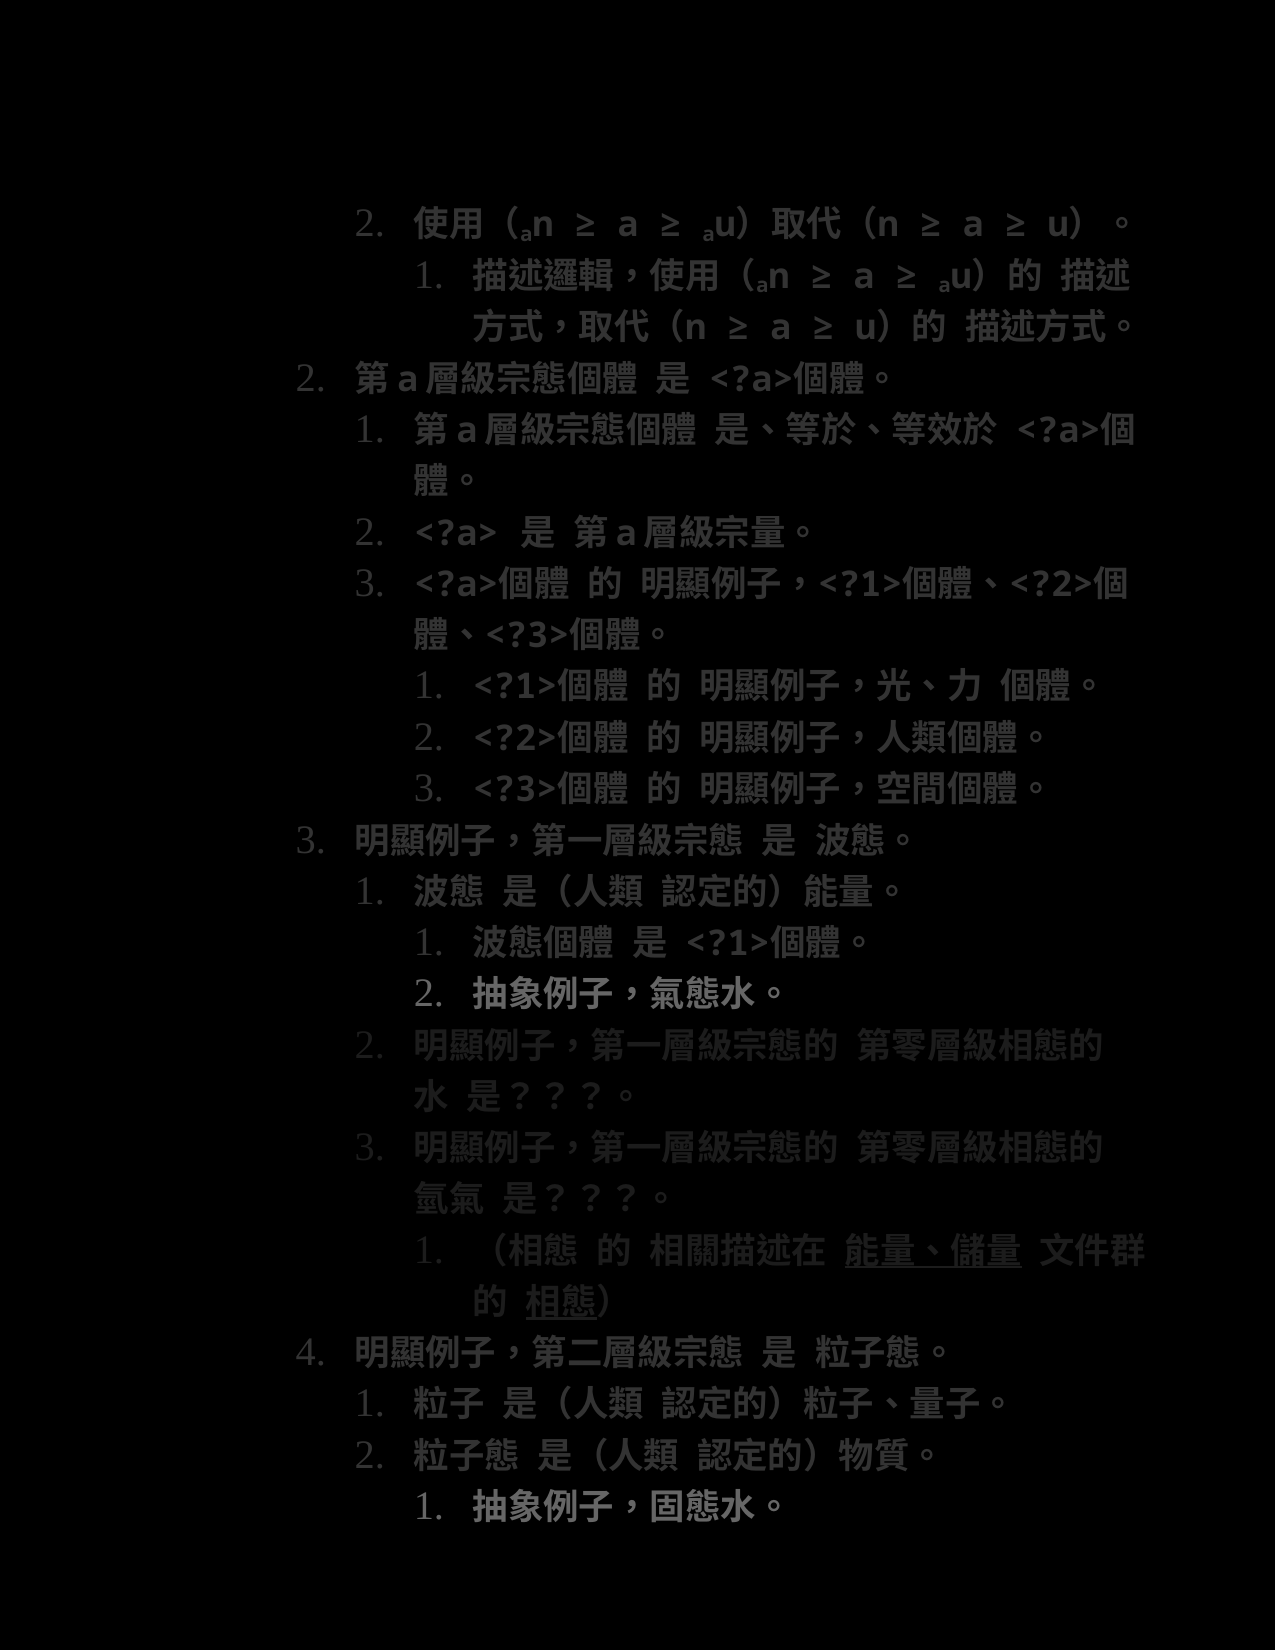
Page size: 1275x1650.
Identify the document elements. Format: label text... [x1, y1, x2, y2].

list 描述邏輯，使用（an ≥ a ≥ au）的 描述方式，取代（n ≥ a ≥ u）的 描述方式。 [413, 247, 1157, 350]
list 明顯例子，第一層級宗態的 第零層級相態的 水 是？？？。 [354, 1017, 1157, 1119]
list 抽象例子，氣態水。 [413, 966, 1157, 1017]
list 波態個體 是 <?1>個體。 [413, 914, 1157, 966]
list 粒子態 是（人類 認定的）物質。 [354, 1427, 1157, 1478]
list 明顯例子，第二層級宗態 是 粒子態。 [295, 1324, 1157, 1376]
list 明顯例子，第一層級宗態的 第零層級相態的 氫氣 是？？？。 [354, 1119, 1157, 1222]
list 波態 是（人類 認定的）能量。 [354, 863, 1157, 914]
list <?a> 是 第a層級宗量。 [354, 504, 1157, 555]
list 抽象例子，固態水。 [413, 1478, 1157, 1529]
list 明顯例子，第一層級宗態 是 波態。 [295, 812, 1157, 863]
list 第a層級宗態個體 是 <?a>個體。 [295, 350, 1157, 401]
list 使用（an ≥ a ≥ au）取代（n ≥ a ≥ u）。 [354, 196, 1157, 247]
list 粒子 是（人類 認定的）粒子、量子。 [354, 1376, 1157, 1427]
list <?1>個體 的 明顯例子，光、力 個體。 [413, 658, 1157, 709]
list <?a>個體 的 明顯例子，<?1>個體、<?2>個體、<?3>個體。 [354, 555, 1157, 658]
list <?2>個體 的 明顯例子，人類個體。 [413, 709, 1157, 761]
list <?3>個體 的 明顯例子，空間個體。 [413, 761, 1157, 812]
list 第a層級宗態個體 是、等於、等效於 <?a>個體。 [354, 401, 1157, 504]
list （相態 的 相關描述在 能量、儲量 文件群的 相態） [413, 1222, 1157, 1324]
